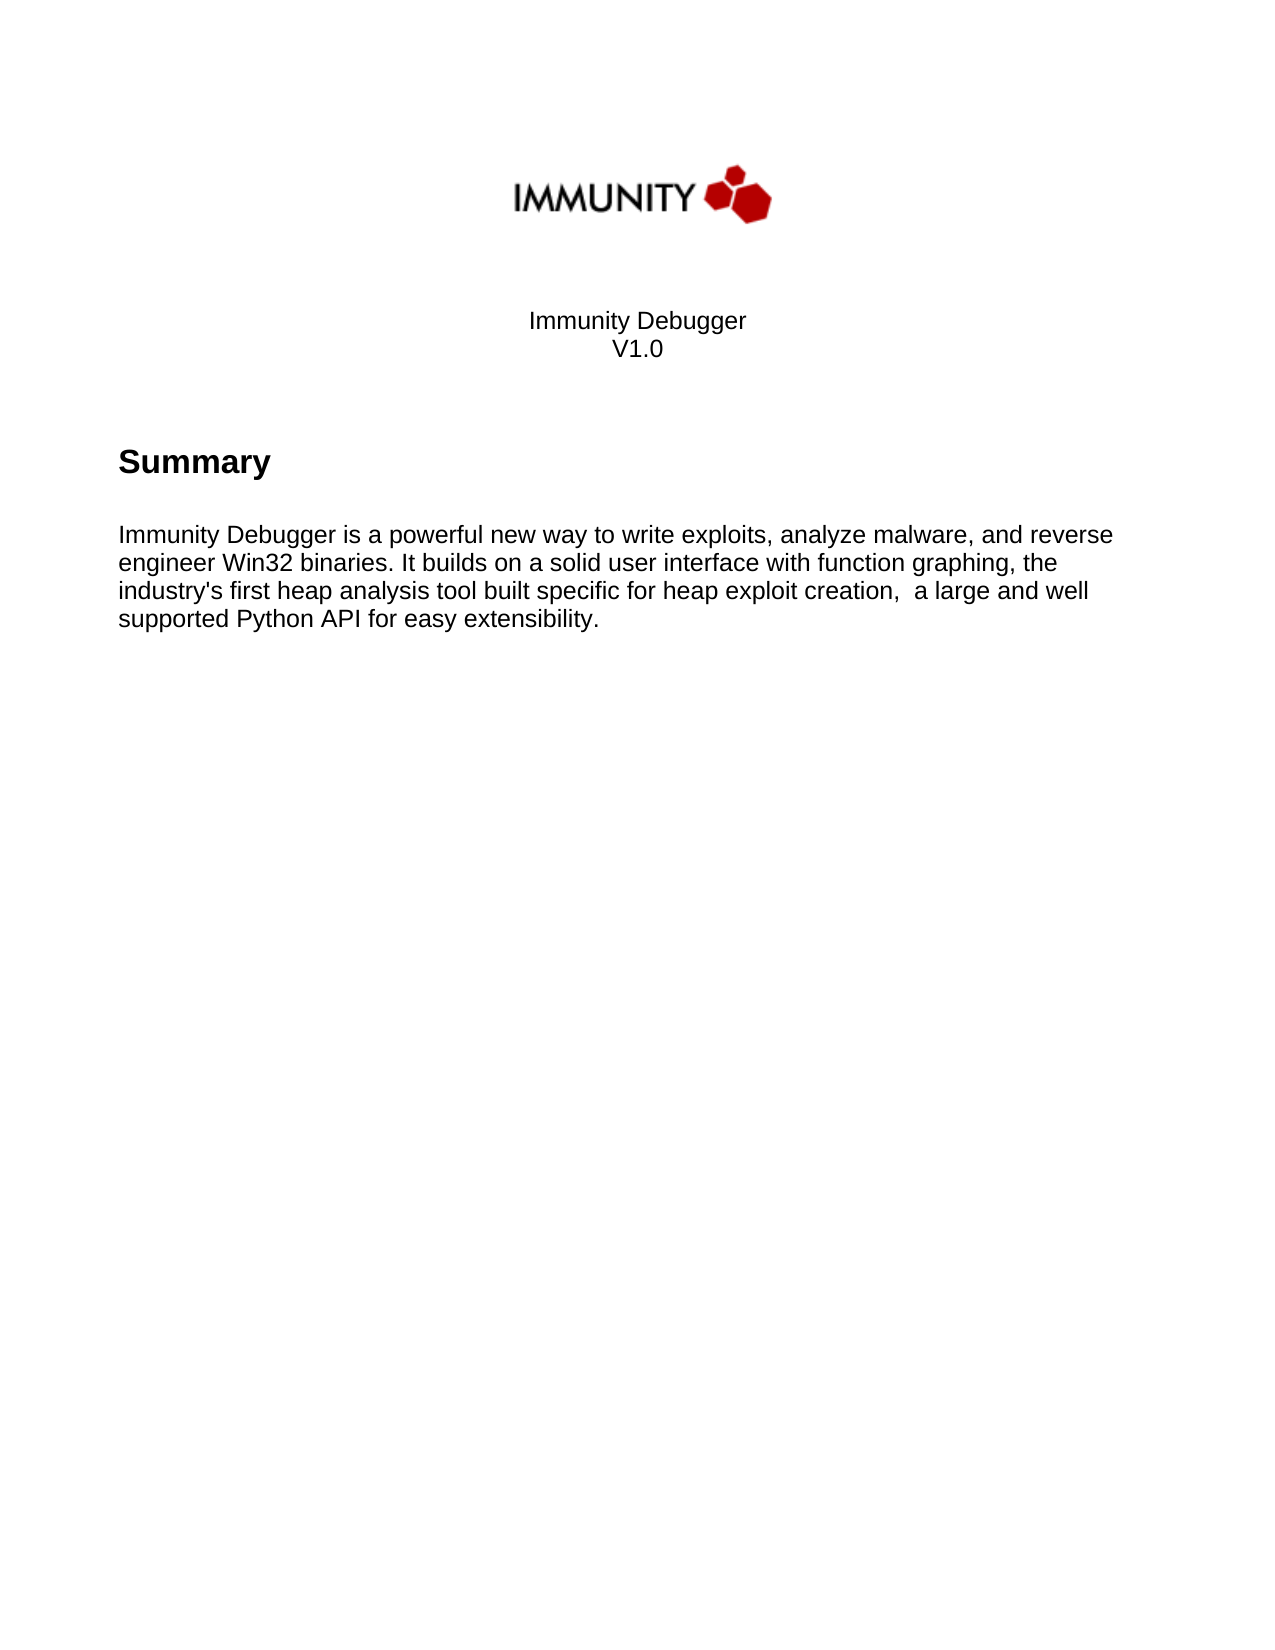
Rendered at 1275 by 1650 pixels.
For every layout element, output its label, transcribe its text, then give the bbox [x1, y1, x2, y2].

text V1.0 [118, 334, 1157, 362]
subtitle Summary [118, 443, 1157, 481]
text Immunity Debugger is a powerful new way to write exploits, analyze malware, and reverse engineer Win32 binaries. It builds on a solid user interface with function graphing, the industry's first heap analysis tool built specific for heap exploit creation, a large and well supported Python API for easy extensibility. [118, 521, 1157, 633]
text Immunity Debugger [118, 307, 1157, 334]
picture [493, 146, 783, 251]
